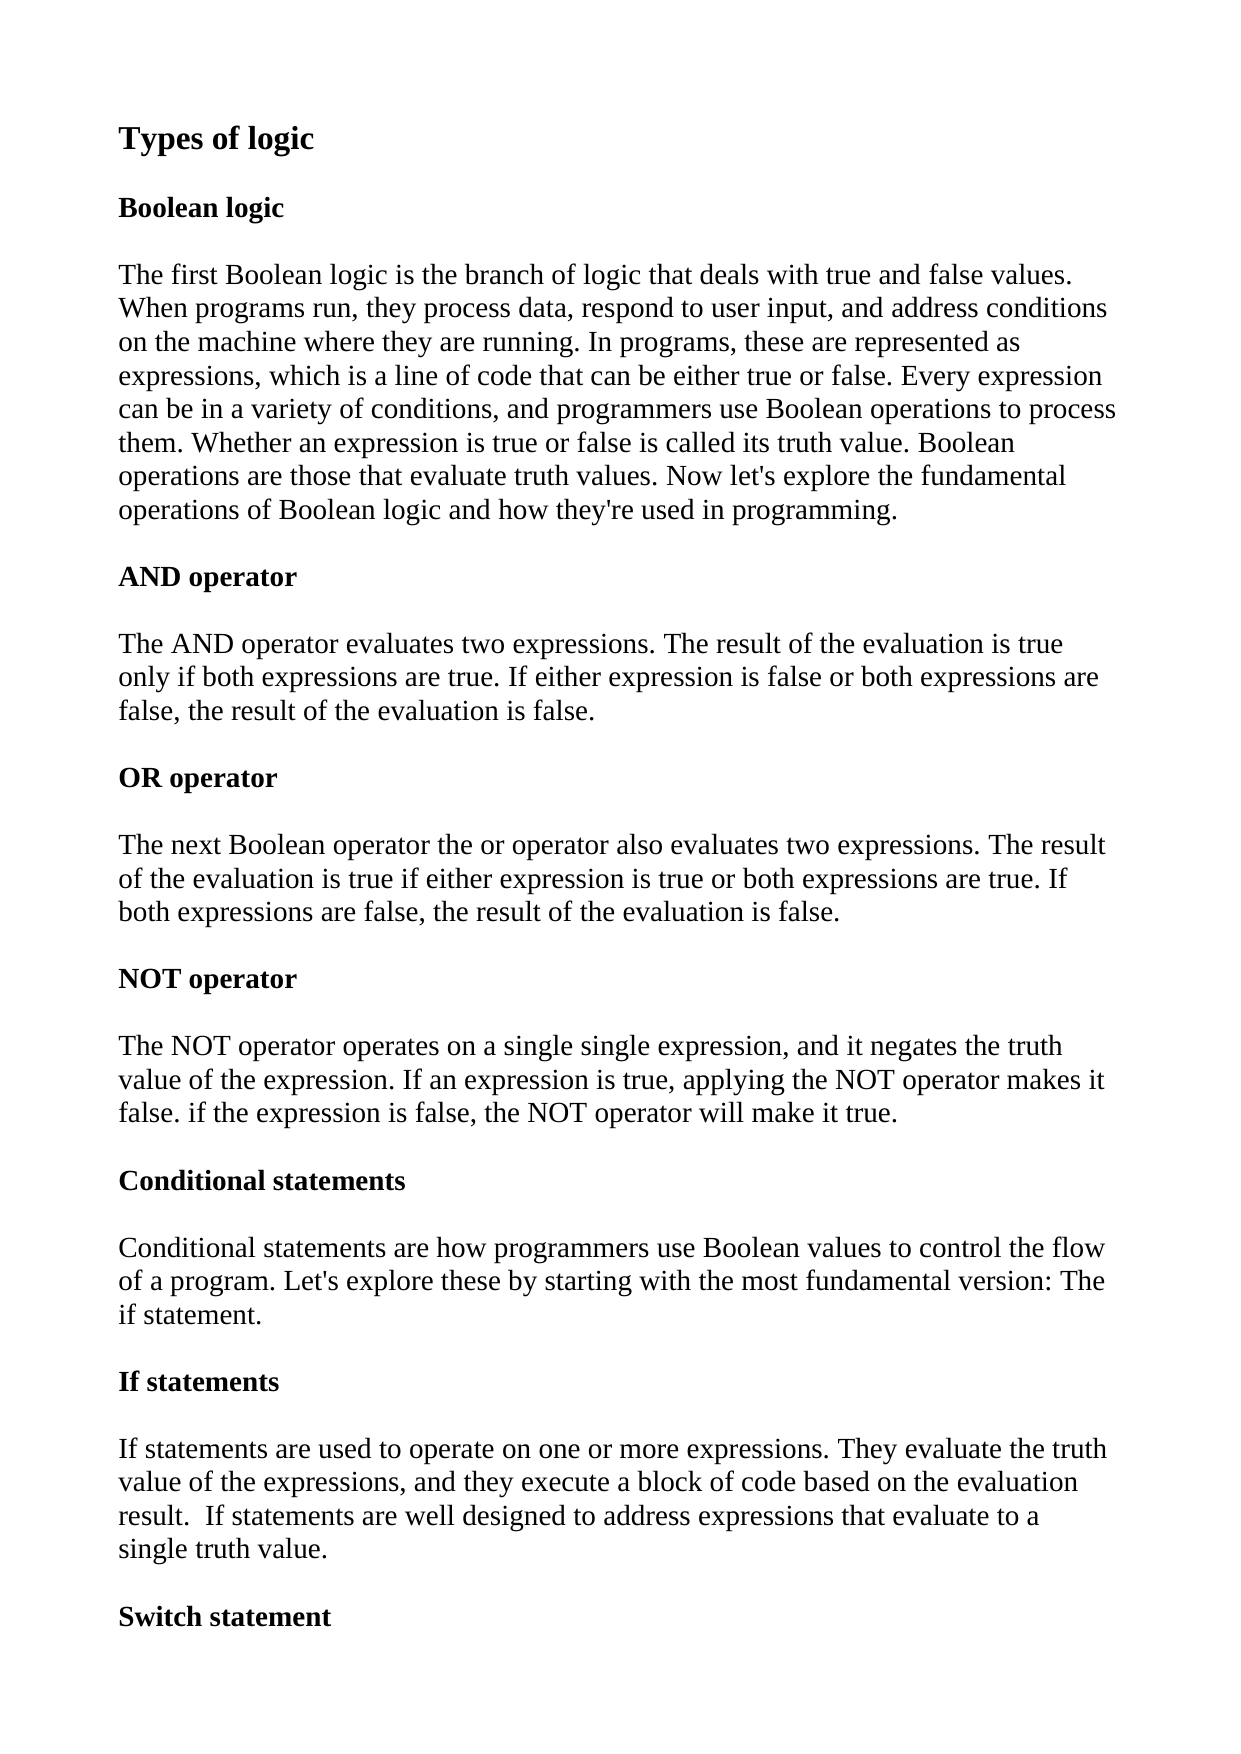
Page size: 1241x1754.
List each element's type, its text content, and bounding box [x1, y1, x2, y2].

text Switch statement [118, 1599, 1122, 1632]
text The AND operator evaluates two expressions. ​The result of the evaluation is true only if both expressions are true. ​If either expression is false or both expressions are false, ​the result of the evaluation is false. [118, 626, 1122, 727]
text ​The next Boolean operator the or operator also evaluates two expressions. ​The result of the evaluation is true if either expression is true or ​both expressions are true. ​If both expressions are false, the result of the evaluation is false. [118, 827, 1122, 928]
text Types of logic [118, 118, 1122, 156]
text Conditional statements are how programmers use Boolean values to control the flow of ​a program. ​Let's explore these by starting with the most fundamental version: ​The if statement. [118, 1230, 1122, 1330]
text OR operator [118, 760, 1122, 794]
text Boolean logic [118, 190, 1122, 223]
text ​​The NOT operator operates on a single single expression, and ​it negates the truth value of the expression. ​If an expression is true, applying the NOT operator makes it false. if the expression is false, the NOT operator will make it true. ​ [118, 1028, 1122, 1129]
text The first Boolean logic is the branch of logic that deals with true and ​false values. ​When programs run, they process data, respond to user input, and ​address conditions on the machine where they are running. ​In programs, these are represented as expressions, ​which is a line of code that can be either true or false. ​Every expression can be in a variety of conditions, and ​programmers use Boolean operations to process them. Whether an expression is true or false is called its truth value. ​Boolean operations are those that evaluate truth values. ​Now let's explore the fundamental operations of Boolean logic and ​how they're used in programming. [118, 257, 1122, 525]
text If statements [118, 1364, 1122, 1397]
text Conditional statements [118, 1163, 1122, 1196]
text AND operator [118, 559, 1122, 592]
text If statements are used to operate on one or more expressions. ​They evaluate the truth value of the expressions, and ​they execute a block of code based on the evaluation result. ​If statements are well designed to address expressions that evaluate to a single ​truth value. ​ [118, 1431, 1122, 1565]
text NOT operator [118, 961, 1122, 995]
